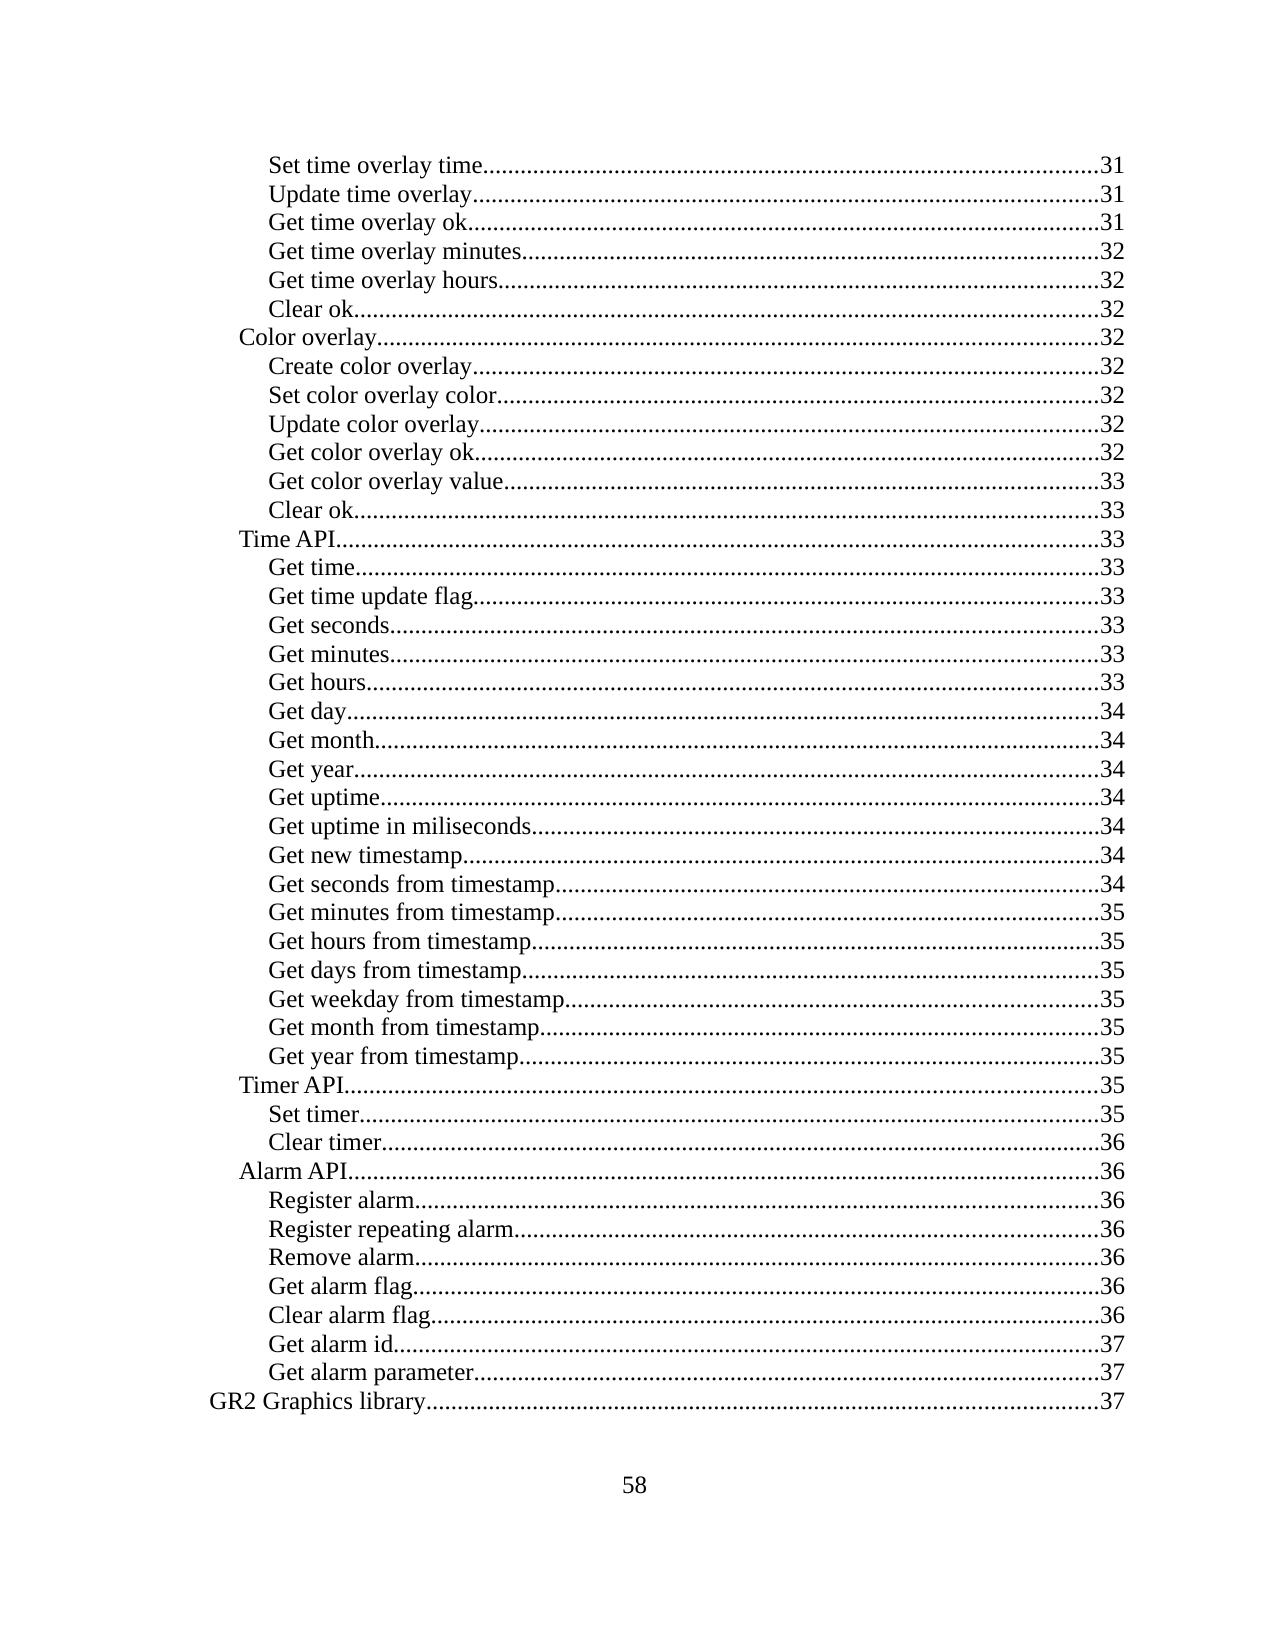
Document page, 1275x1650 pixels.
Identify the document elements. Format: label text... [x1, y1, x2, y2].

text Time API 33 [238, 524, 1125, 552]
text Clear ok 32 [268, 294, 1125, 322]
text Get alarm id 37 [268, 1329, 1125, 1357]
text Get minutes from timestamp 35 [268, 897, 1125, 926]
text Color overlay 32 [238, 322, 1125, 351]
text Get alarm flag 36 [268, 1271, 1125, 1300]
text Get color overlay ok 32 [268, 437, 1125, 466]
text Get new timestamp 34 [268, 840, 1125, 869]
text Get year 34 [268, 754, 1125, 782]
text Get time overlay ok 31 [268, 207, 1125, 236]
text Get weekday from timestamp 35 [268, 984, 1125, 1012]
text Register alarm 36 [268, 1185, 1125, 1214]
text Timer API 35 [238, 1070, 1125, 1099]
text Get minutes 33 [268, 639, 1125, 667]
text Get day 34 [268, 696, 1125, 725]
text Get uptime in miliseconds 34 [268, 811, 1125, 840]
text Register repeating alarm 36 [268, 1214, 1125, 1242]
text Get time update flag 33 [268, 581, 1125, 610]
text Set time overlay time 31 [268, 150, 1125, 179]
text Get month 34 [268, 725, 1125, 754]
text Get time overlay hours 32 [268, 265, 1125, 294]
text Get color overlay value 33 [268, 466, 1125, 495]
text Set timer 35 [268, 1099, 1125, 1127]
text Get hours 33 [268, 667, 1125, 696]
text Clear alarm flag 36 [268, 1300, 1125, 1329]
text Clear timer 36 [268, 1127, 1125, 1156]
text Set color overlay color 32 [268, 380, 1125, 409]
text GR2 Graphics library 37 [209, 1386, 1125, 1415]
text Alarm API 36 [238, 1156, 1125, 1185]
text Get time overlay minutes 32 [268, 236, 1125, 265]
text Get days from timestamp 35 [268, 955, 1125, 984]
text Clear ok 33 [268, 495, 1125, 524]
text Get year from timestamp 35 [268, 1041, 1125, 1070]
text Get uptime 34 [268, 782, 1125, 811]
text Get seconds from timestamp 34 [268, 869, 1125, 897]
text Get time 33 [268, 552, 1125, 581]
text Create color overlay 32 [268, 351, 1125, 380]
text Update time overlay 31 [268, 179, 1125, 207]
text Get seconds 33 [268, 610, 1125, 639]
text Update color overlay 32 [268, 409, 1125, 437]
text Remove alarm 36 [268, 1242, 1125, 1271]
text Get hours from timestamp 35 [268, 926, 1125, 955]
text Get alarm parameter 37 [268, 1357, 1125, 1386]
text Get month from timestamp 35 [268, 1012, 1125, 1041]
